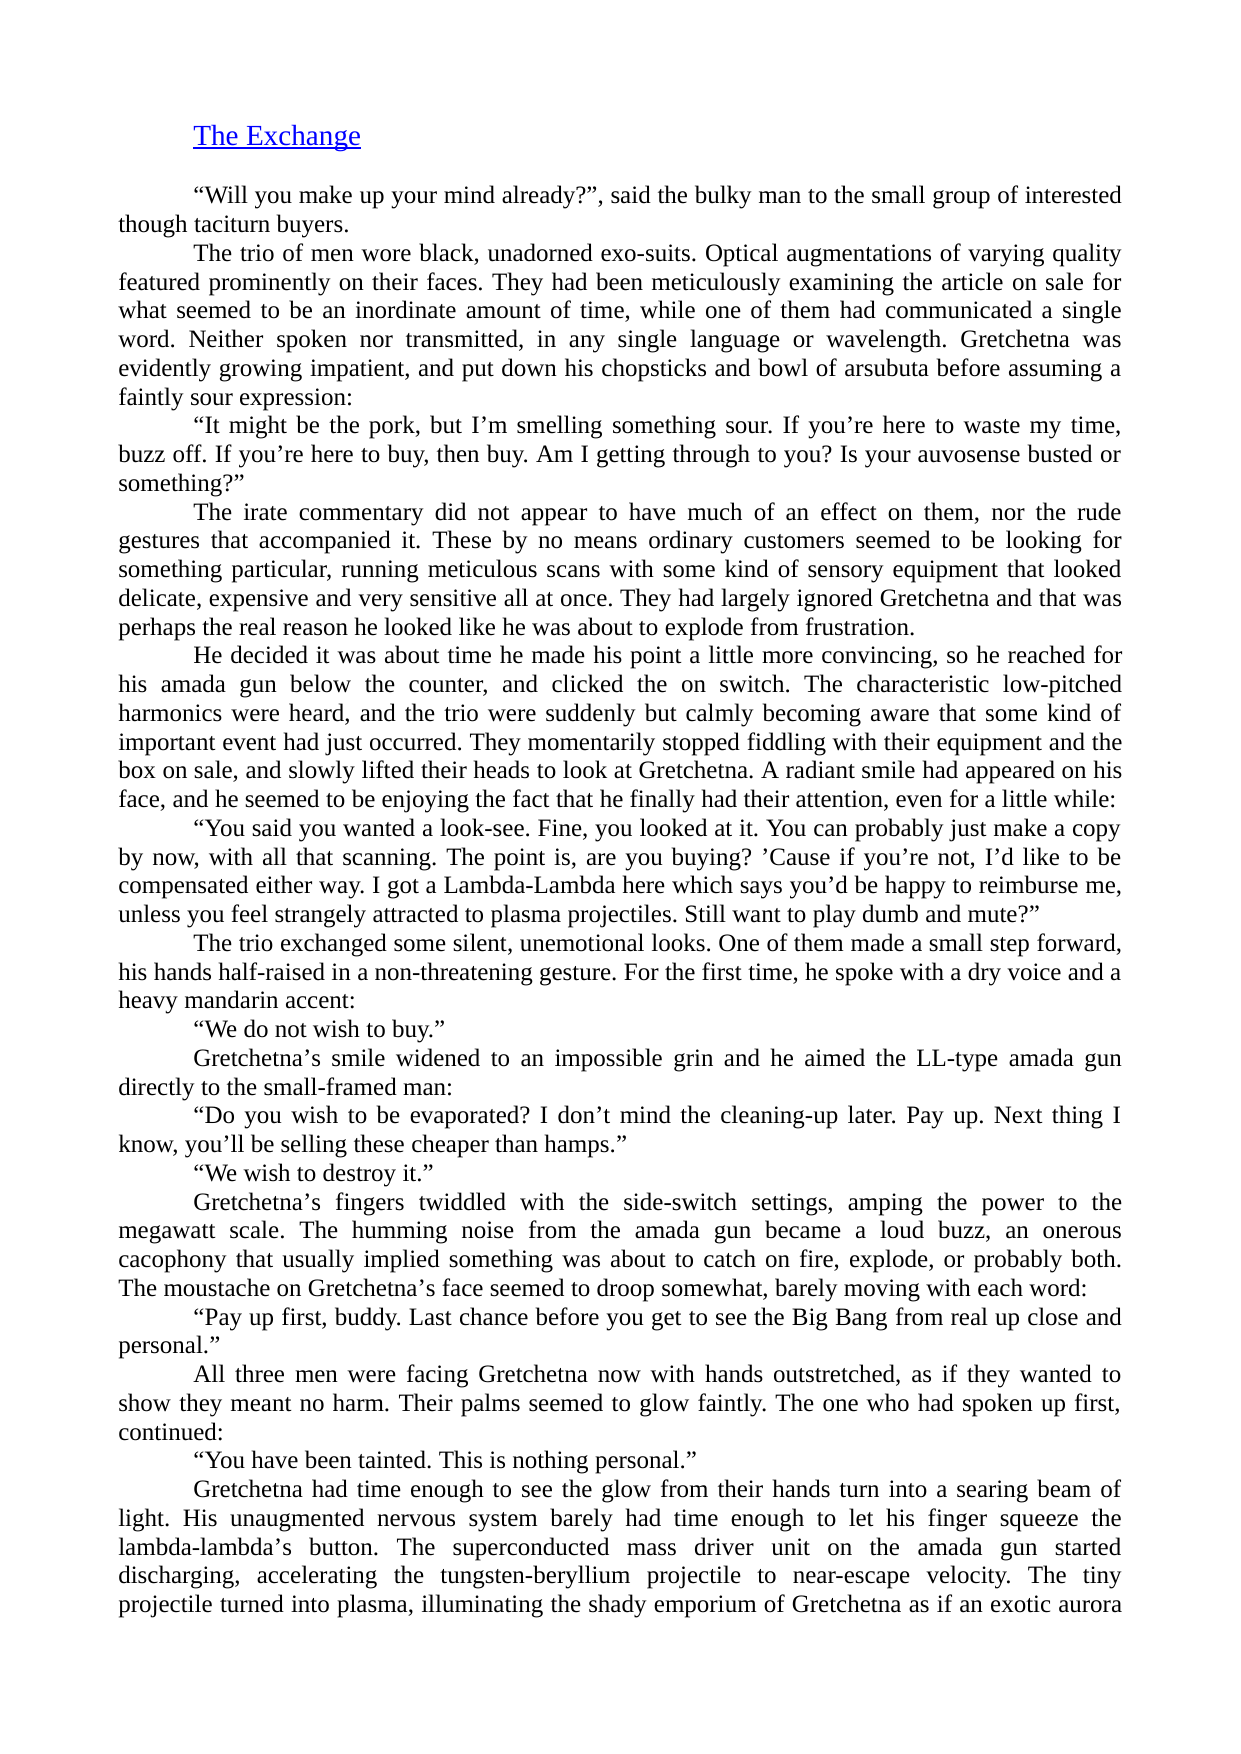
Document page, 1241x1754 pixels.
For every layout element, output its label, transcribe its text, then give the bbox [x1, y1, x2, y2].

text “We do not wish to buy.” [118, 1014, 1122, 1043]
text All three men were facing Gretchetna now with hands outstretched, as if they wanted to show they meant no harm. Their palms seemed to glow faintly. The one who had spoken up first, continued: [118, 1359, 1122, 1445]
text The Exchange [118, 118, 1122, 152]
text Gretchetna’s fingers twiddled with the side-switch settings, amping the power to the megawatt scale. The humming noise from the amada gun became a loud buzz, an onerous cacophony that usually implied something was about to catch on fire, explode, or probably both. The moustache on Gretchetna’s face seemed to droop somewhat, barely moving with each word: [118, 1187, 1122, 1302]
text The trio exchanged some silent, unemotional looks. One of them made a small step forward, his hands half-raised in a non-threatening gesture. For the first time, he spoke with a dry voice and a heavy mandarin accent: [118, 928, 1122, 1014]
text “Pay up first, buddy. Last chance before you get to see the Big Bang from real up close and personal.” [118, 1302, 1122, 1359]
text Gretchetna had time enough to see the glow from their hands turn into a searing beam of light. His unaugmented nervous system barely had time enough to let his finger squeeze the lambda-lambda’s button. The superconducted mass driver unit on the amada gun started discharging, accelerating the tungsten-beryllium projectile to near-escape velocity. The tiny projectile turned into plasma, illuminating the shady emporium of Gretchetna as if an exotic aurora [118, 1474, 1122, 1618]
text “Do you wish to be evaporated? I don’t mind the cleaning-up later. Pay up. Next thing I know, you’ll be selling these cheaper than hamps.” [118, 1100, 1122, 1158]
text “You said you wanted a look-see. Fine, you looked at it. You can probably just make a copy by now, with all that scanning. The point is, are you buying? ’Cause if you’re not, I’d like to be compensated either way. I got a Lambda-Lambda here which says you’d be happy to reimburse me, unless you feel strangely attracted to plasma projectiles. Still want to play dumb and mute?” [118, 813, 1122, 928]
text “You have been tainted. This is nothing personal.” [118, 1445, 1122, 1474]
text Gretchetna’s smile widened to an impossible grin and he aimed the LL-type amada gun directly to the small-framed man: [118, 1043, 1122, 1100]
text “It might be the pork, but I’m smelling something sour. If you’re here to waste my time, buzz off. If you’re here to buy, then buy. Am I getting through to you? Is your auvosense busted or something?” [118, 410, 1122, 497]
text He decided it was about time he made his point a little more convincing, so he reached for his amada gun below the counter, and clicked the on switch. The characteristic low-pitched harmonics were heard, and the trio were suddenly but calmly becoming aware that some kind of important event had just occurred. They momentarily stopped fiddling with their equipment and the box on sale, and slowly lifted their heads to look at Gretchetna. A radiant smile had appeared on his face, and he seemed to be enjoying the fact that he finally had their attention, even for a little while: [118, 640, 1122, 813]
text “Will you make up your mind already?”, said the bulky man to the small group of interested though taciturn buyers. [118, 180, 1122, 238]
text The irate commentary did not appear to have much of an effect on them, nor the rude gestures that accompanied it. These by no means ordinary customers seemed to be looking for something particular, running meticulous scans with some kind of sensory equipment that looked delicate, expensive and very sensitive all at once. They had largely ignored Gretchetna and that was perhaps the real reason he looked like he was about to explode from frustration. [118, 497, 1122, 640]
text The trio of men wore black, unadorned exo-suits. Optical augmentations of varying quality featured prominently on their faces. They had been meticulously examining the article on sale for what seemed to be an inordinate amount of time, while one of them had communicated a single word. Neither spoken nor transmitted, in any single language or wavelength. Gretchetna was evidently growing impatient, and put down his chopsticks and bowl of arsubuta before assuming a faintly sour expression: [118, 238, 1122, 410]
text “We wish to destroy it.” [118, 1158, 1122, 1187]
